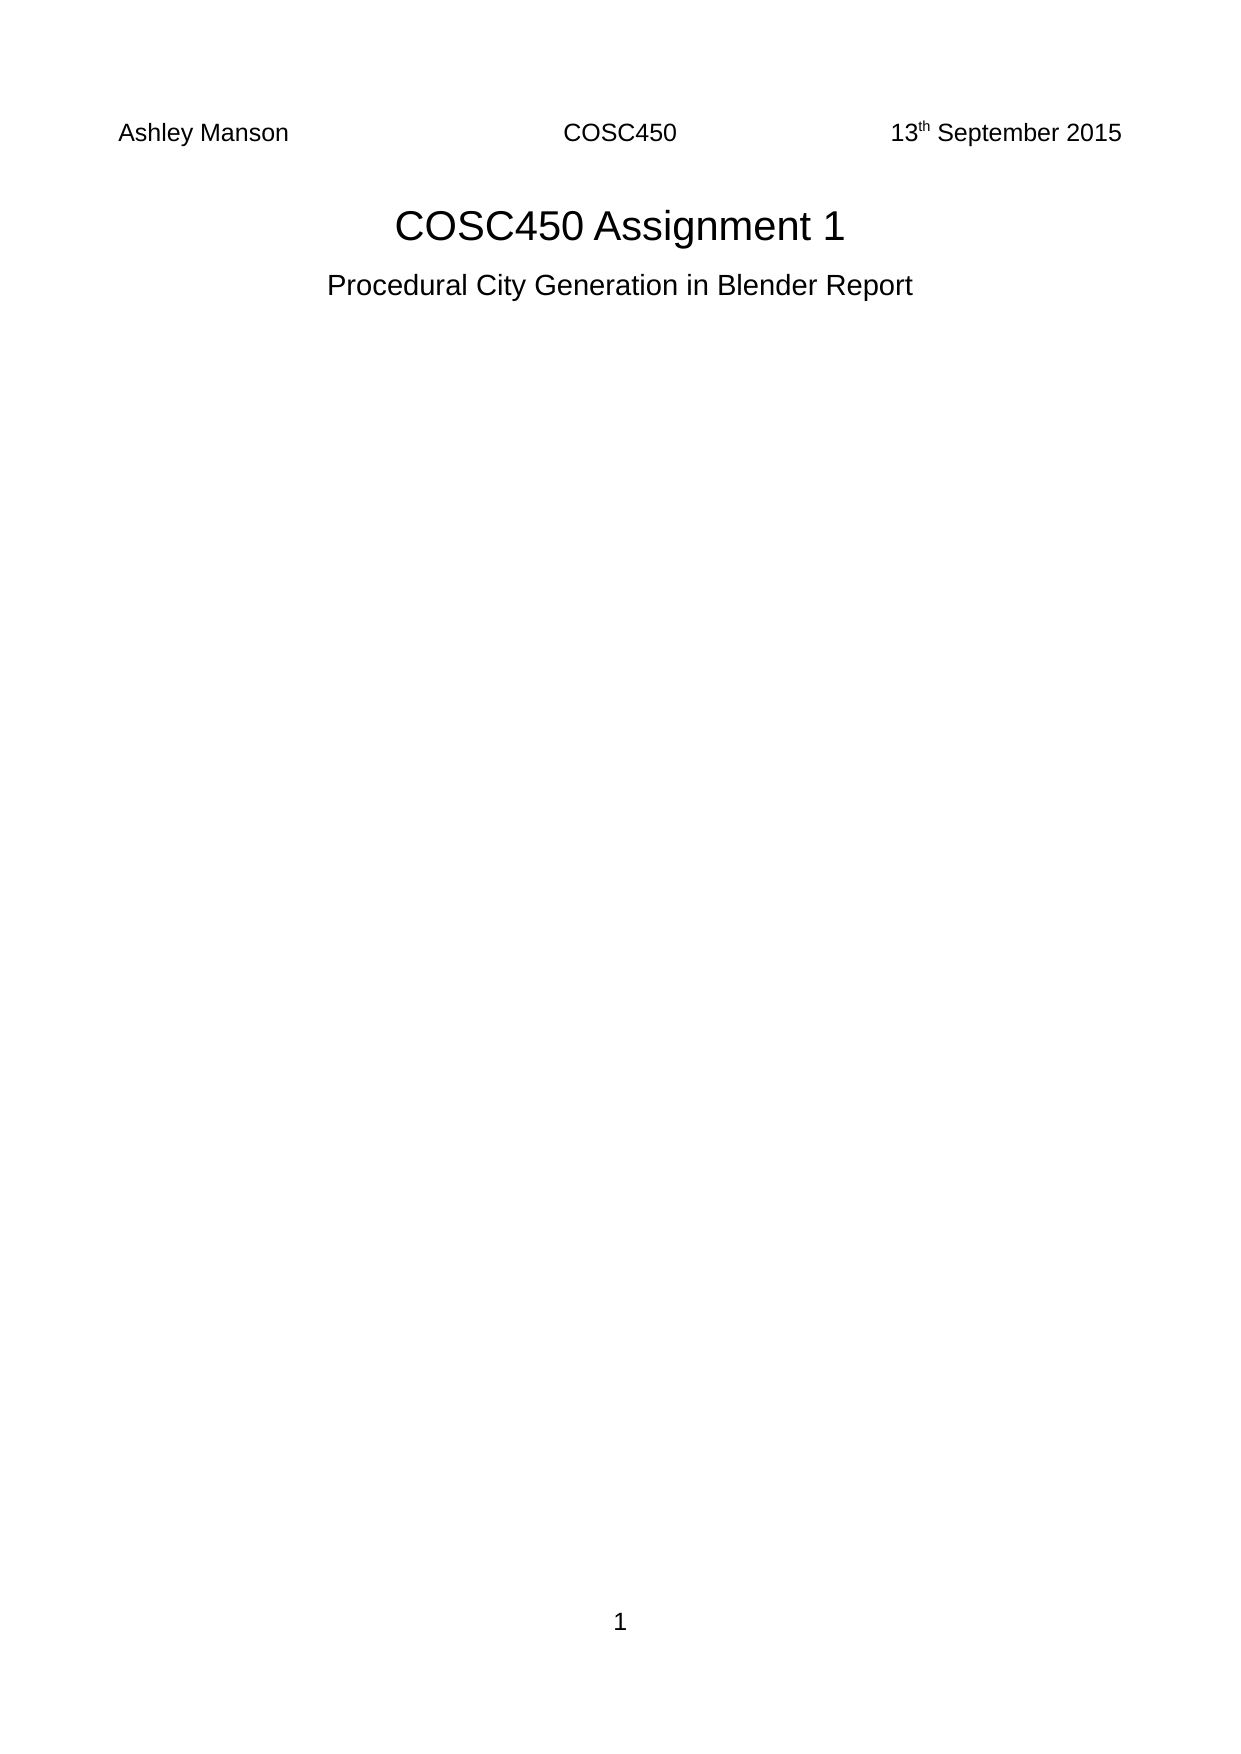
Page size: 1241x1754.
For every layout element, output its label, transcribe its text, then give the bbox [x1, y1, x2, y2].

subtitle Procedural City Generation in Blender Report [118, 268, 1122, 302]
title COSC450 Assignment 1 [118, 201, 1122, 249]
